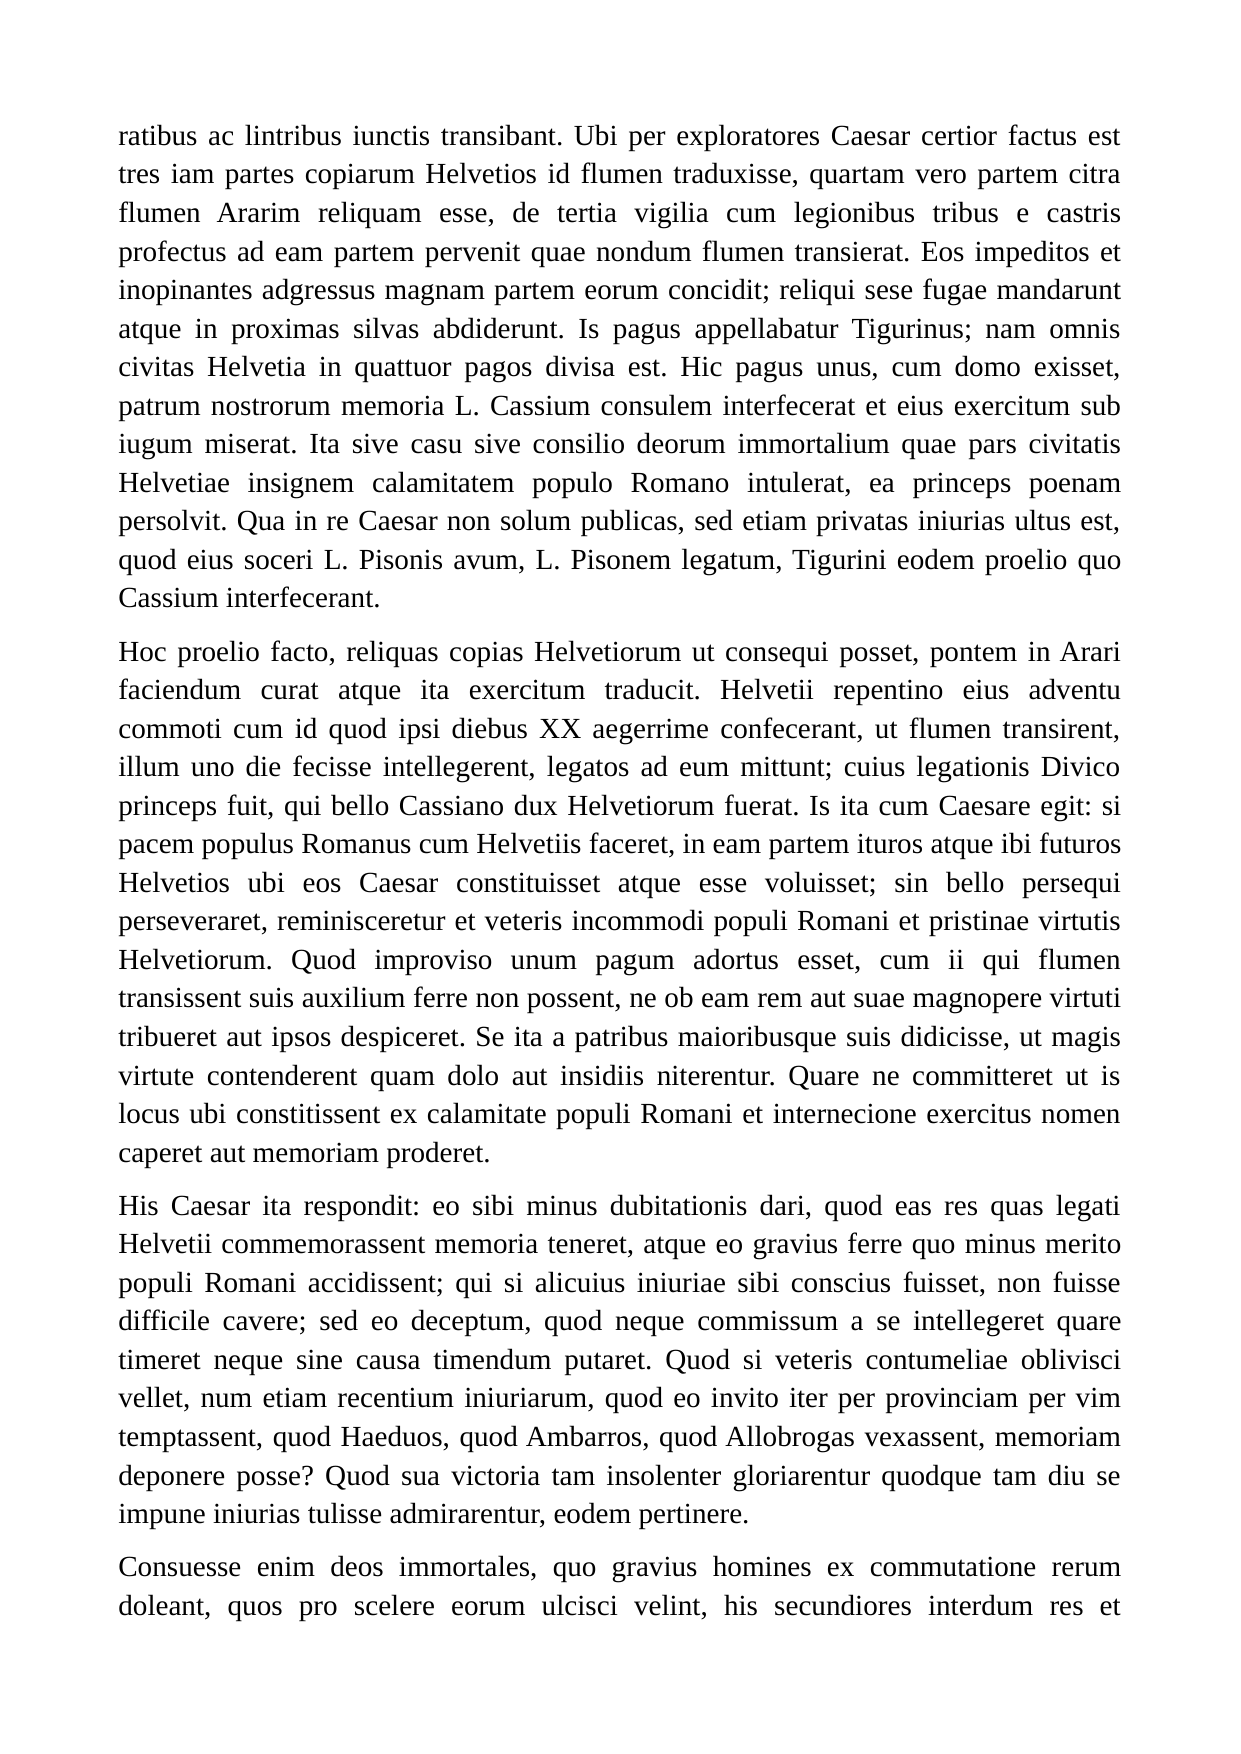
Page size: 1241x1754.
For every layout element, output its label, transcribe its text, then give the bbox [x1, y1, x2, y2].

text Hoc proelio facto, reliquas copias Helvetiorum ut consequi posset, pontem in Arari faciendum curat atque ita exercitum traducit. Helvetii repentino eius adventu commoti cum id quod ipsi diebus XX aegerrime confecerant, ut flumen transirent, illum uno die fecisse intellegerent, legatos ad eum mittunt; cuius legationis Divico princeps fuit, qui bello Cassiano dux Helvetiorum fuerat. Is ita cum Caesare egit: si pacem populus Romanus cum Helvetiis faceret, in eam partem ituros atque ibi futuros Helvetios ubi eos Caesar constituisset atque esse voluisset; sin bello persequi perseveraret, reminisceretur et veteris incommodi populi Romani et pristinae virtutis Helvetiorum. Quod improviso unum pagum adortus esset, cum ii qui flumen transissent suis auxilium ferre non possent, ne ob eam rem aut suae magnopere virtuti tribueret aut ipsos despiceret. Se ita a patribus maioribusque suis didicisse, ut magis virtute contenderent quam dolo aut insidiis niterentur. Quare ne committeret ut is locus ubi constitissent ex calamitate populi Romani et internecione exercitus nomen caperet aut memoriam proderet. [118, 634, 1122, 1168]
text ratibus ac lintribus iunctis transibant. Ubi per exploratores Caesar certior factus est tres iam partes copiarum Helvetios id flumen traduxisse, quartam vero partem citra flumen Ararim reliquam esse, de tertia vigilia cum legionibus tribus e castris profectus ad eam partem pervenit quae nondum flumen transierat. Eos impeditos et inopinantes adgressus magnam partem eorum concidit; reliqui sese fugae mandarunt atque in proximas silvas abdiderunt. Is pagus appellabatur Tigurinus; nam omnis civitas Helvetia in quattuor pagos divisa est. Hic pagus unus, cum domo exisset, patrum nostrorum memoria L. Cassium consulem interfecerat et eius exercitum sub iugum miserat. Ita sive casu sive consilio deorum immortalium quae pars civitatis Helvetiae insignem calamitatem populo Romano intulerat, ea princeps poenam persolvit. Qua in re Caesar non solum publicas, sed etiam privatas iniurias ultus est, quod eius soceri L. Pisonis avum, L. Pisonem legatum, Tigurini eodem proelio quo Cassium interfecerant. [118, 118, 1122, 614]
text Consuesse enim deos immortales, quo gravius homines ex commutatione rerum doleant, quos pro scelere eorum ulcisci velint, his secundiores interdum res et [118, 1549, 1122, 1621]
text His Caesar ita respondit: eo sibi minus dubitationis dari, quod eas res quas legati Helvetii commemorassent memoria teneret, atque eo gravius ferre quo minus merito populi Romani accidissent; qui si alicuius iniuriae sibi conscius fuisset, non fuisse difficile cavere; sed eo deceptum, quod neque commissum a se intellegeret quare timeret neque sine causa timendum putaret. Quod si veteris contumeliae oblivisci vellet, num etiam recentium iniuriarum, quod eo invito iter per provinciam per vim temptassent, quod Haeduos, quod Ambarros, quod Allobrogas vexassent, memoriam deponere posse? Quod sua victoria tam insolenter gloriarentur quodque tam diu se impune iniurias tulisse admirarentur, eodem pertinere. [118, 1188, 1122, 1530]
